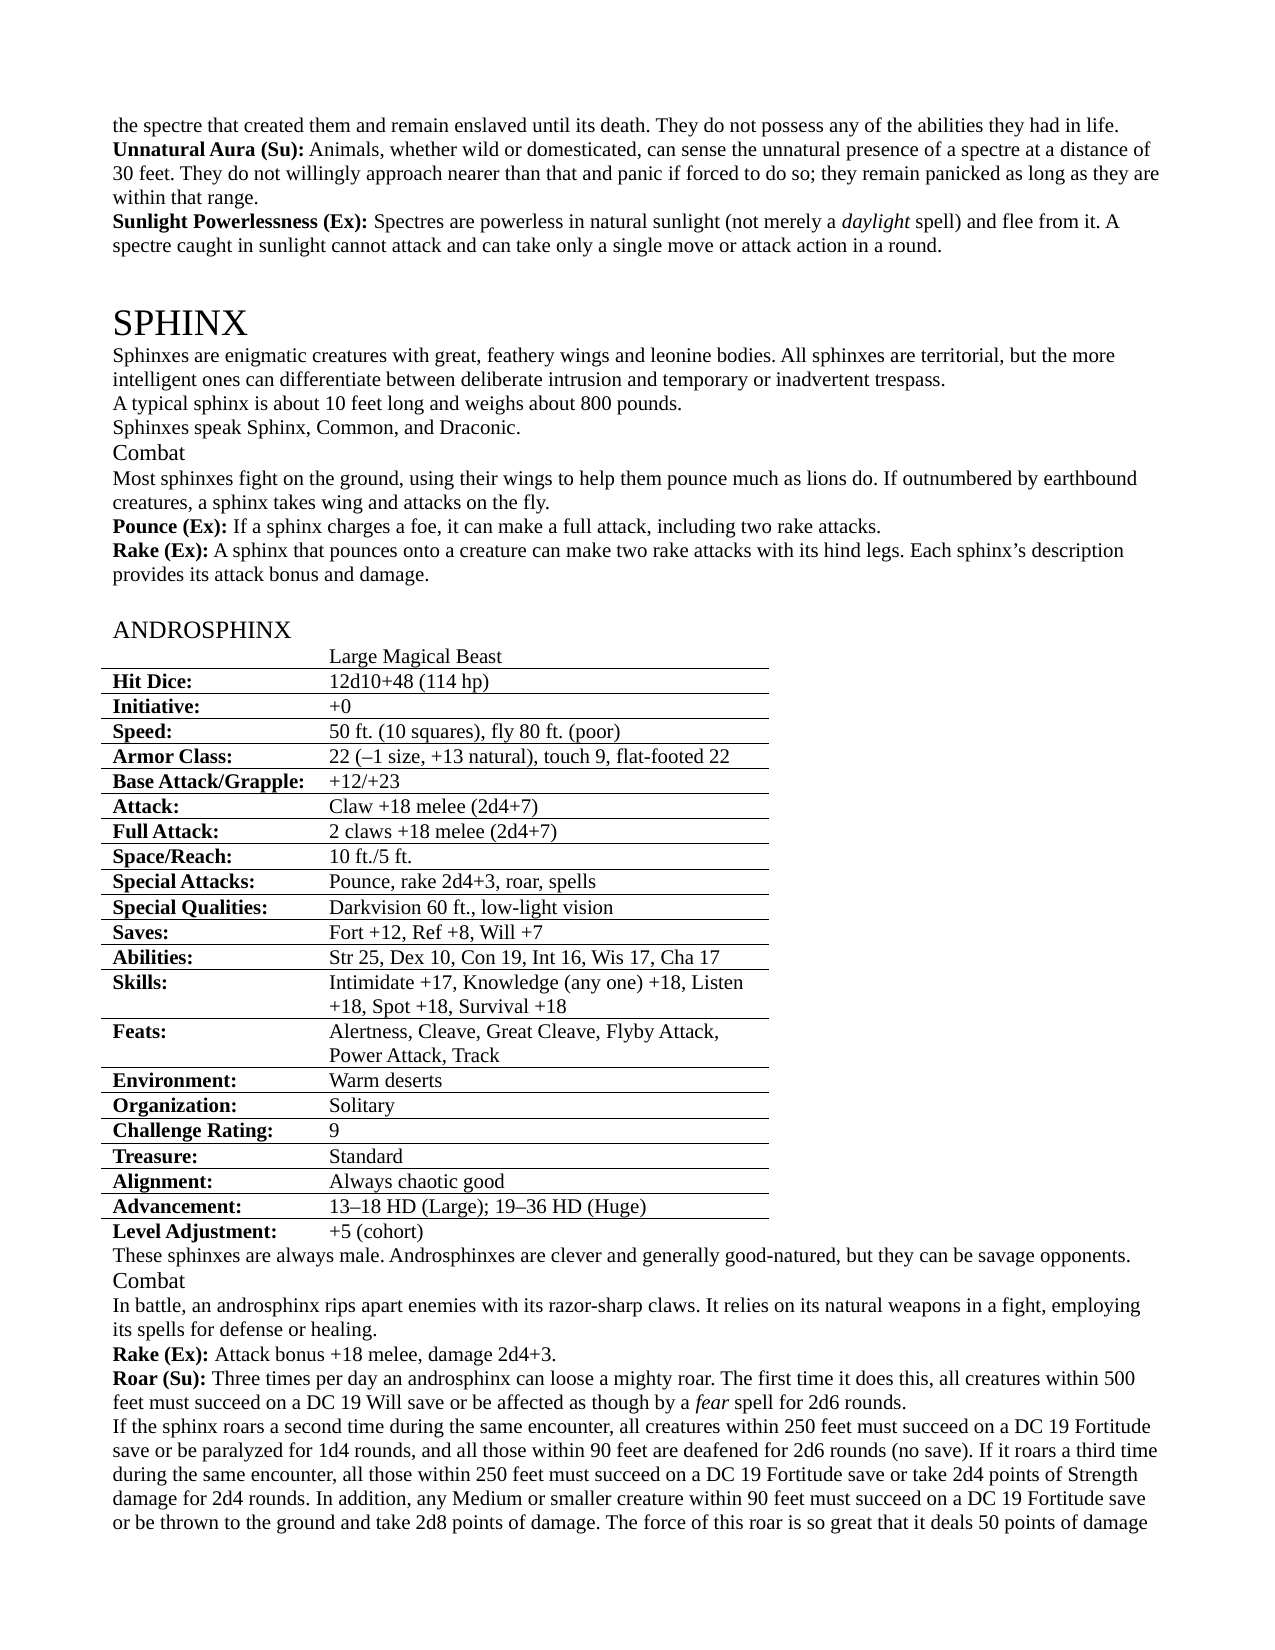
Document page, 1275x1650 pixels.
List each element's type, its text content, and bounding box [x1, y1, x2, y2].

table_cell 10 ft./5 ft. [318, 844, 769, 868]
table_cell Intimidate +17, Knowledge (any one) +18, Listen +18, Spot +18, Survival +18 [318, 970, 769, 1018]
table_header [101, 644, 318, 668]
table_cell Abilities: [101, 945, 318, 969]
text Sunlight Powerlessness (Ex): Spectres are powerless in natural sunlight (not merely a daylight spell) and flee from it. A spectre caught in sunlight cannot attack and can take only a single move or attack action in a round. [112, 209, 1162, 257]
table_cell 50 ft. (10 squares), fly 80 ft. (poor) [318, 719, 769, 743]
table_cell Base Attack/Grapple: [101, 769, 318, 793]
table_cell Str 25, Dex 10, Con 19, Int 16, Wis 17, Cha 17 [318, 945, 769, 969]
table_cell +5 (cohort) [318, 1219, 769, 1243]
table_cell Alertness, Cleave, Great Cleave, Flyby Attack, Power Attack, Track [318, 1019, 769, 1067]
table_cell 22 (–1 size, +13 natural), touch 9, flat-footed 22 [318, 744, 769, 768]
table_cell Initiative: [101, 694, 318, 718]
text SPHINX [112, 300, 1162, 343]
table_cell Pounce, rake 2d4+3, roar, spells [318, 870, 769, 893]
table_cell 13–18 HD (Large); 19–36 HD (Huge) [318, 1194, 769, 1218]
text Rake (Ex): Attack bonus +18 melee, damage 2d4+3. [112, 1341, 1162, 1366]
table_cell Level Adjustment: [101, 1219, 318, 1243]
table_cell 2 claws +18 melee (2d4+7) [318, 819, 769, 843]
table_cell Organization: [101, 1093, 318, 1117]
text A typical sphinx is about 10 feet long and weighs about 800 pounds. [112, 391, 1162, 415]
table_cell +0 [318, 694, 769, 718]
table_cell Standard [318, 1144, 769, 1168]
table_cell Hit Dice: [101, 669, 318, 693]
table_cell Darkvision 60 ft., low-light vision [318, 895, 769, 919]
text ANDROSPHINX [112, 615, 1162, 643]
table_cell 9 [318, 1119, 769, 1142]
table_cell Alignment: [101, 1169, 318, 1193]
table_cell Skills: [101, 970, 318, 1018]
text Unnatural Aura (Su): Animals, whether wild or domesticated, can sense the unnatural presence of a spectre at a distance of 30 feet. They do not willingly approach nearer than that and panic if forced to do so; they remain panicked as long as they are within that range. [112, 137, 1162, 209]
table_cell Space/Reach: [101, 844, 318, 868]
table_cell Claw +18 melee (2d4+7) [318, 794, 769, 818]
table_cell +12/+23 [318, 769, 769, 793]
table_cell Advancement: [101, 1194, 318, 1218]
table_cell Full Attack: [101, 819, 318, 843]
table_cell Feats: [101, 1019, 318, 1067]
table_cell Special Attacks: [101, 870, 318, 893]
table_cell Armor Class: [101, 744, 318, 768]
table_cell Fort +12, Ref +8, Will +7 [318, 920, 769, 944]
table_cell Environment: [101, 1068, 318, 1092]
text Sphinxes are enigmatic creatures with great, feathery wings and leonine bodies. All sphinxes are territorial, but the more intelligent ones can differentiate between deliberate intrusion and temporary or inadvertent trespass. [112, 343, 1162, 391]
text Rake (Ex): A sphinx that pounces onto a creature can make two rake attacks with its hind legs. Each sphinx’s description provides its attack bonus and damage. [112, 538, 1162, 586]
table_cell Treasure: [101, 1144, 318, 1168]
table_header Large Magical Beast [318, 644, 769, 668]
text Most sphinxes fight on the ground, using their wings to help them pounce much as lions do. If outnumbered by earthbound creatures, a sphinx takes wing and attacks on the fly. [112, 466, 1162, 514]
text In battle, an androsphinx rips apart enemies with its razor-sharp claws. It relies on its natural weapons in a fight, employing its spells for defense or healing. [112, 1293, 1162, 1341]
text These sphinxes are always male. Androsphinxes are clever and generally good-natured, but they can be savage opponents. [112, 1243, 1162, 1267]
text Combat [112, 1267, 1162, 1293]
table_cell Special Qualities: [101, 895, 318, 919]
text Pounce (Ex): If a sphinx charges a foe, it can make a full attack, including two rake attacks. [112, 514, 1162, 538]
table_cell Saves: [101, 920, 318, 944]
table_cell Speed: [101, 719, 318, 743]
text the spectre that created them and remain enslaved until its death. They do not possess any of the abilities they had in life. [112, 112, 1162, 137]
text If the sphinx roars a second time during the same encounter, all creatures within 250 feet must succeed on a DC 19 Fortitude save or be paralyzed for 1d4 rounds, and all those within 90 feet are deafened for 2d6 rounds (no save). If it roars a third time during the same encounter, all those within 250 feet must succeed on a DC 19 Fortitude save or take 2d4 points of Strength damage for 2d4 rounds. In addition, any Medium or smaller creature within 90 feet must succeed on a DC 19 Fortitude save or be thrown to the ground and take 2d8 points of damage. The force of this roar is so great that it deals 50 points of damage [112, 1414, 1162, 1534]
text Roar (Su): Three times per day an androsphinx can loose a mighty roar. The first time it does this, all creatures within 500 feet must succeed on a DC 19 Will save or be affected as though by a fear spell for 2d6 rounds. [112, 1366, 1162, 1414]
table_cell Warm deserts [318, 1068, 769, 1092]
table_cell Challenge Rating: [101, 1119, 318, 1142]
text Sphinxes speak Sphinx, Common, and Draconic. [112, 415, 1162, 439]
table_cell 12d10+48 (114 hp) [318, 669, 769, 693]
table_cell Always chaotic good [318, 1169, 769, 1193]
text Combat [112, 439, 1162, 466]
table_cell Solitary [318, 1093, 769, 1117]
table_cell Attack: [101, 794, 318, 818]
